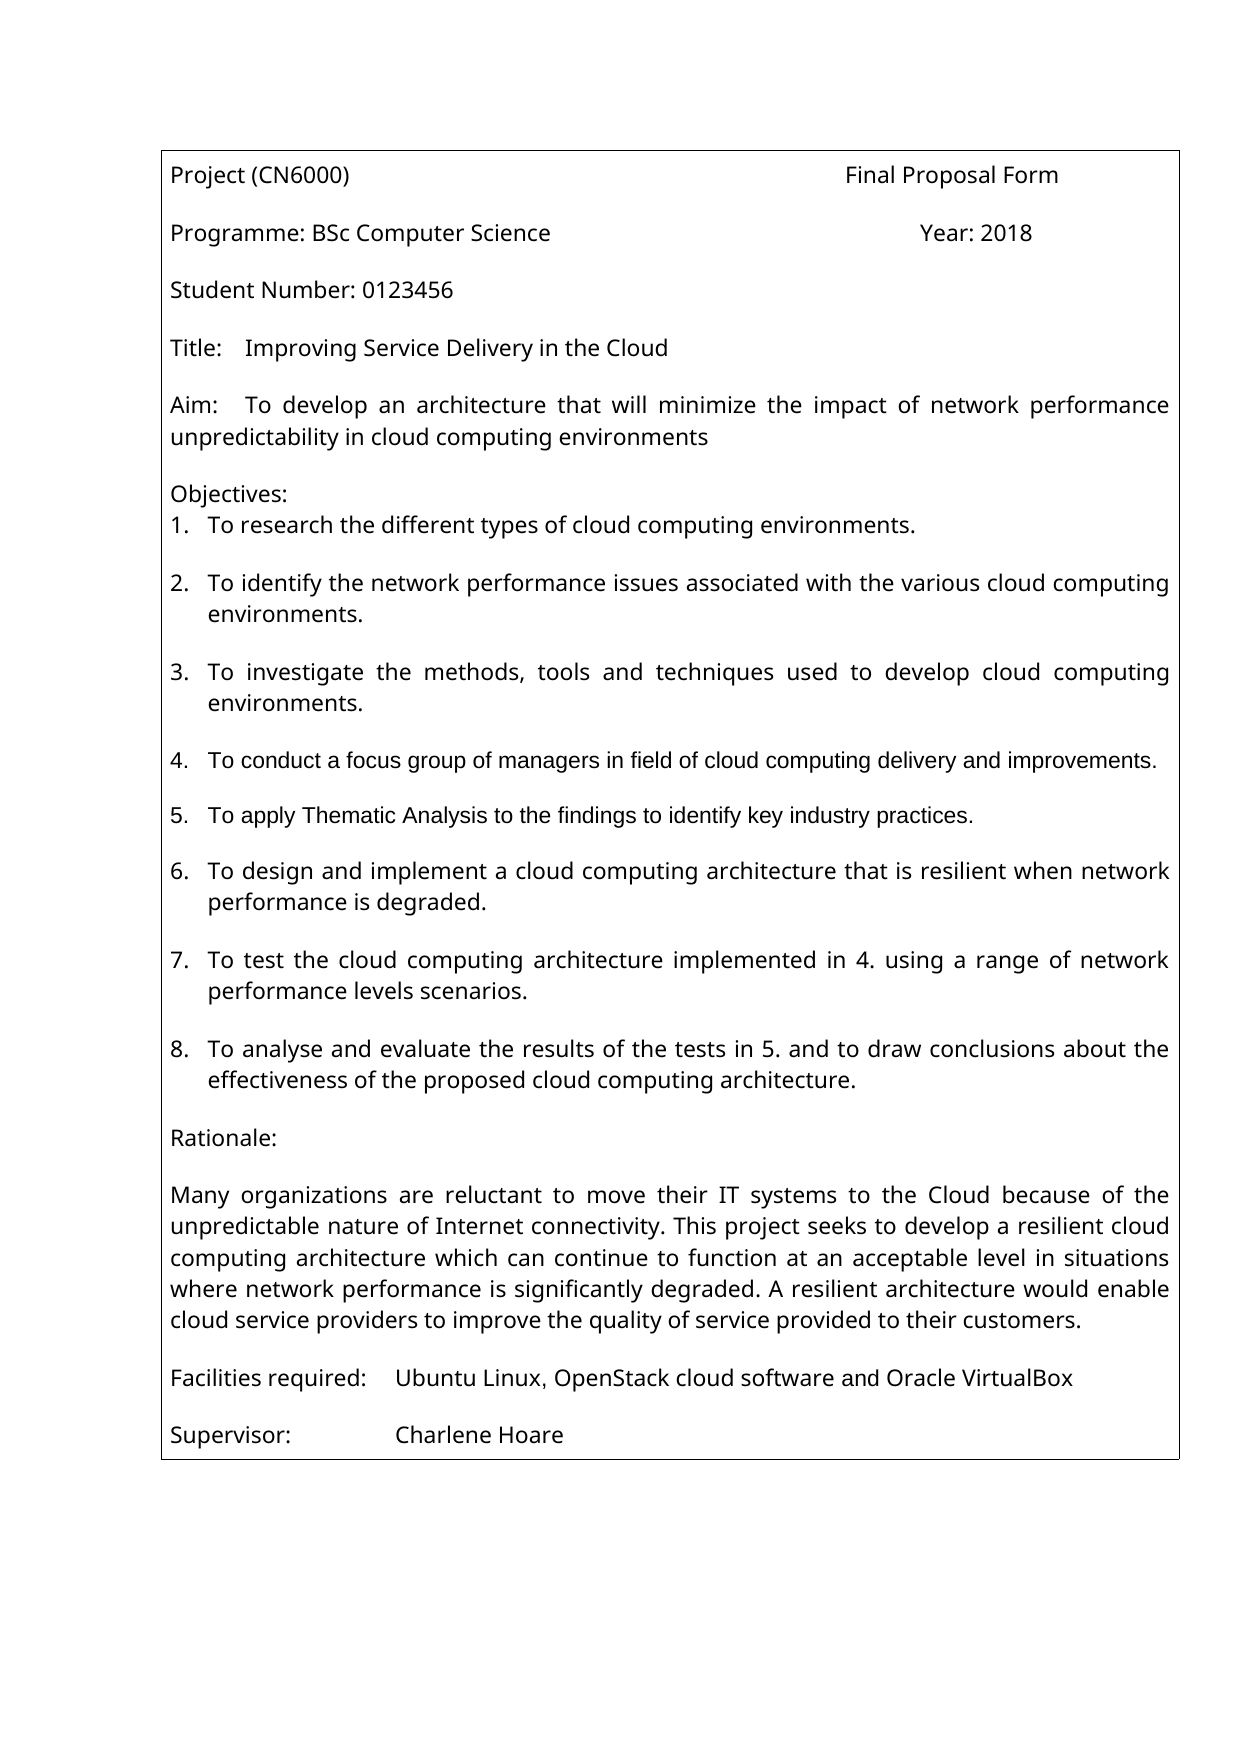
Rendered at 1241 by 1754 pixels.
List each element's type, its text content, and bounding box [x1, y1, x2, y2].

table_header Project (CN6000) Final Proposal Form Programme: BSc Computer Science Year: 2018 Student Number: 0123456 Title: Improving Service Delivery in the Cloud Aim: To develop an architecture that will minimize the impact of network performance unpredictability in cloud computing environments Objectives: To research the different types of cloud computing environments. To identify the network performance issues associated with the various cloud computing environments. To investigate the methods, tools and techniques used to develop cloud computing environments. To conduct a focus group of managers in field of cloud computing delivery and improvements. To apply Thematic Analysis to the findings to identify key industry practices. To design and implement a cloud computing architecture that is resilient when network performance is degraded. To test the cloud computing architecture implemented in 4. using a range of network performance levels scenarios. To analyse and evaluate the results of the tests in 5. and to draw conclusions about the effectiveness of the proposed cloud computing architecture. Rationale: Many organizations are reluctant to move their IT systems to the Cloud because of the unpredictable nature of Internet connectivity. This project seeks to develop a resilient cloud computing architecture which can continue to function at an acceptable level in situations where network performance is significantly degraded. A resilient architecture would enable cloud service providers to improve the quality of service provided to their customers. Facilities required: Ubuntu Linux, OpenStack cloud software and Oracle VirtualBox Supervisor: Charlene Hoare [162, 151, 1179, 1459]
